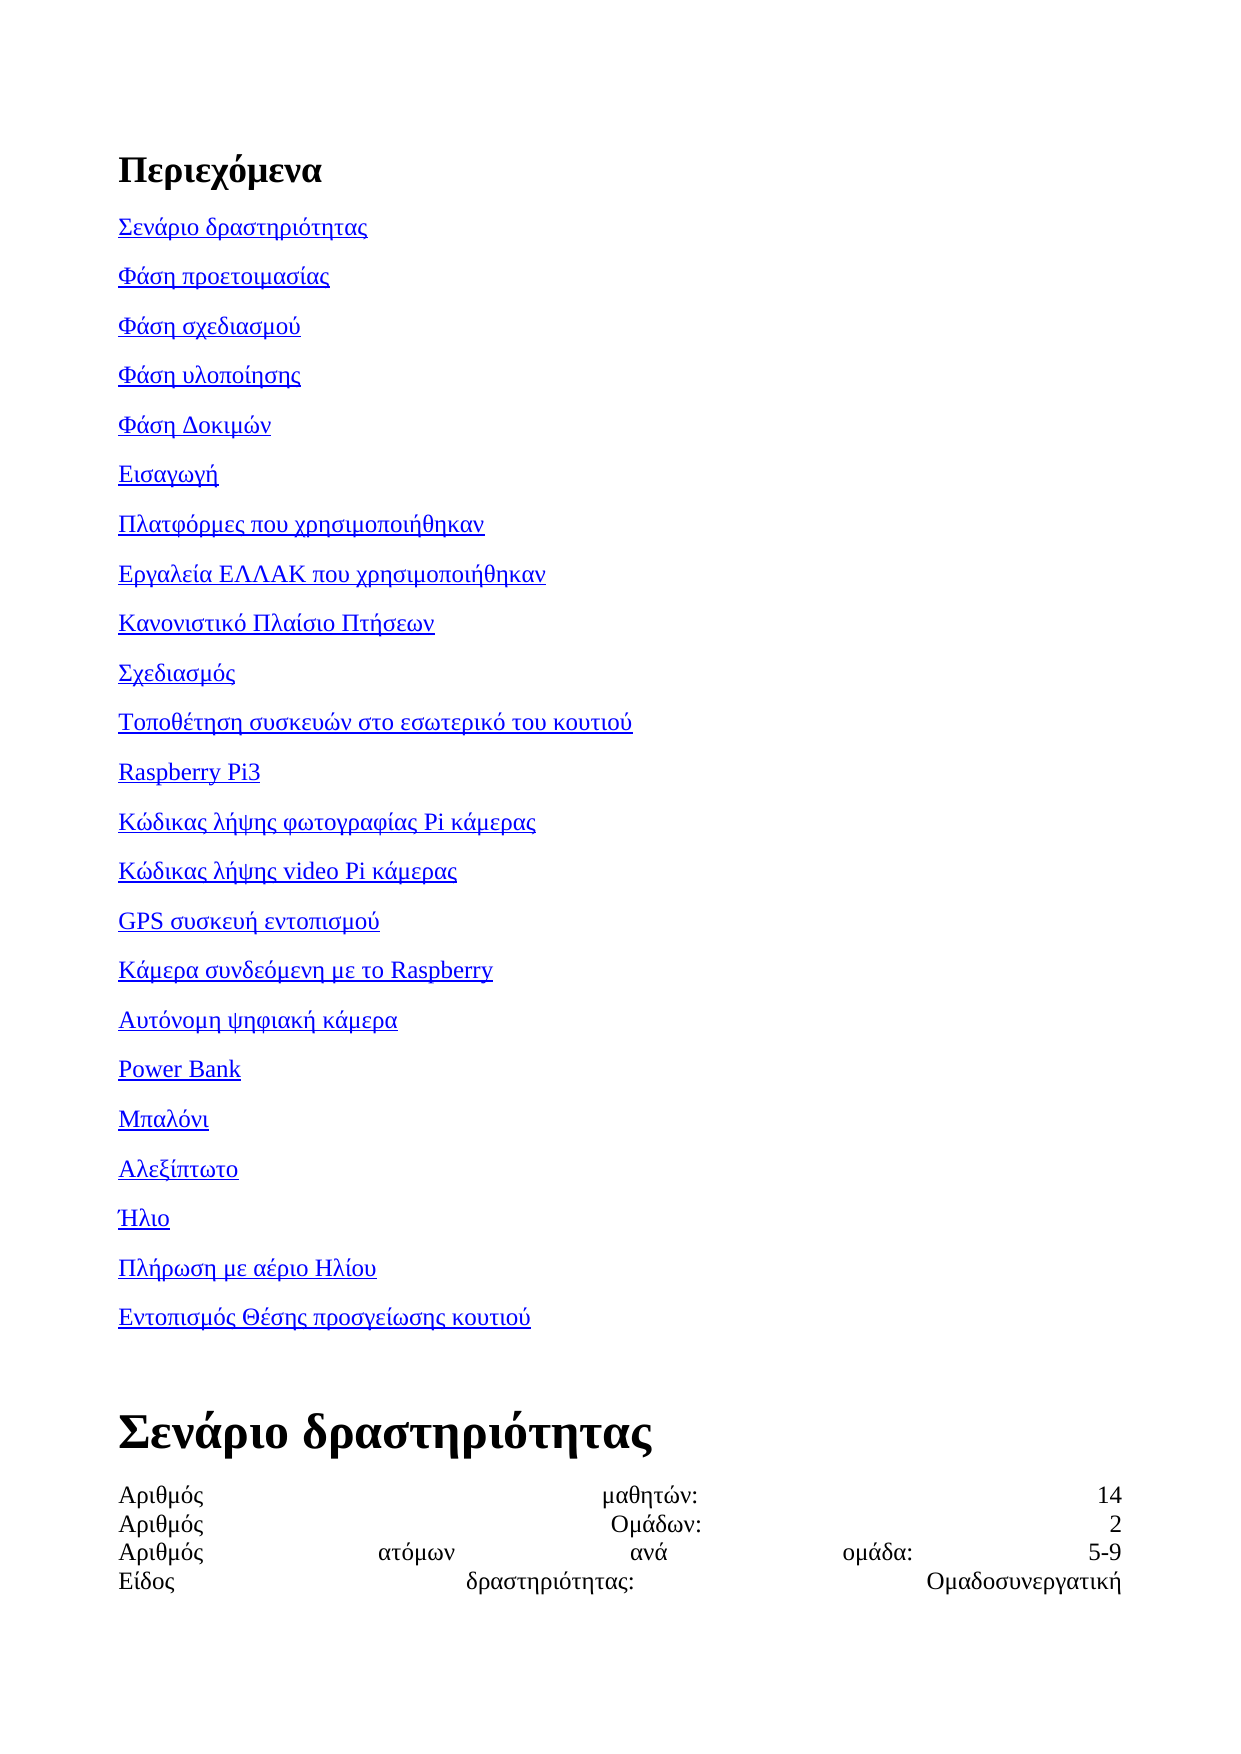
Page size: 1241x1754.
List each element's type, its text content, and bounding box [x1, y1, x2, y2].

text Φάση Δοκιμών [118, 410, 1122, 439]
text Power Bank [118, 1054, 1122, 1083]
text Σενάριο δραστηριότητας [118, 212, 1122, 240]
text Πλατφόρμες που χρησιμοποιήθηκαν [118, 509, 1122, 538]
text Κώδικας λήψης video Pi κάμερας [118, 856, 1122, 885]
text Φάση προετοιμασίας [118, 261, 1122, 290]
text Ήλιο [118, 1203, 1122, 1232]
text Φάση υλοποίησης [118, 360, 1122, 389]
text GPS συσκευή εντοπισμού [118, 906, 1122, 934]
text Σενάριο δραστηριότητας [118, 1402, 1122, 1459]
text Αλεξίπτωτο [118, 1154, 1122, 1182]
text Αυτόνομη ψηφιακή κάμερα [118, 1005, 1122, 1034]
text Φάση σχεδιασμού [118, 311, 1122, 339]
text Κανονιστικό Πλαίσιο Πτήσεων [118, 608, 1122, 637]
text Εργαλεία ΕΛΛΑΚ που χρησιμοποιήθηκαν [118, 559, 1122, 587]
text Κάμερα συνδεόμενη με το Raspberry [118, 955, 1122, 984]
text Κώδικας λήψης φωτογραφίας Pi κάμερας [118, 807, 1122, 835]
text Περιεχόμενα [118, 148, 1122, 191]
text Raspberry Pi3 [118, 757, 1122, 786]
text Τοποθέτηση συσκευών στο εσωτερικό του κουτιού [118, 707, 1122, 736]
text Εισαγωγή [118, 459, 1122, 488]
text Μπαλόνι [118, 1104, 1122, 1133]
text Εντοπισμός Θέσης προσγείωσης κουτιού [118, 1302, 1122, 1331]
text Αριθμός μαθητών: 14 Αριθμός Ομάδων: 2 Αριθμός ατόμων ανά ομάδα: 5-9 Είδος δραστηριότητας: Ομαδοσυνεργατική [118, 1480, 1122, 1595]
text Πλήρωση με αέριο Ηλίου [118, 1253, 1122, 1282]
text Σχεδιασμός [118, 658, 1122, 687]
